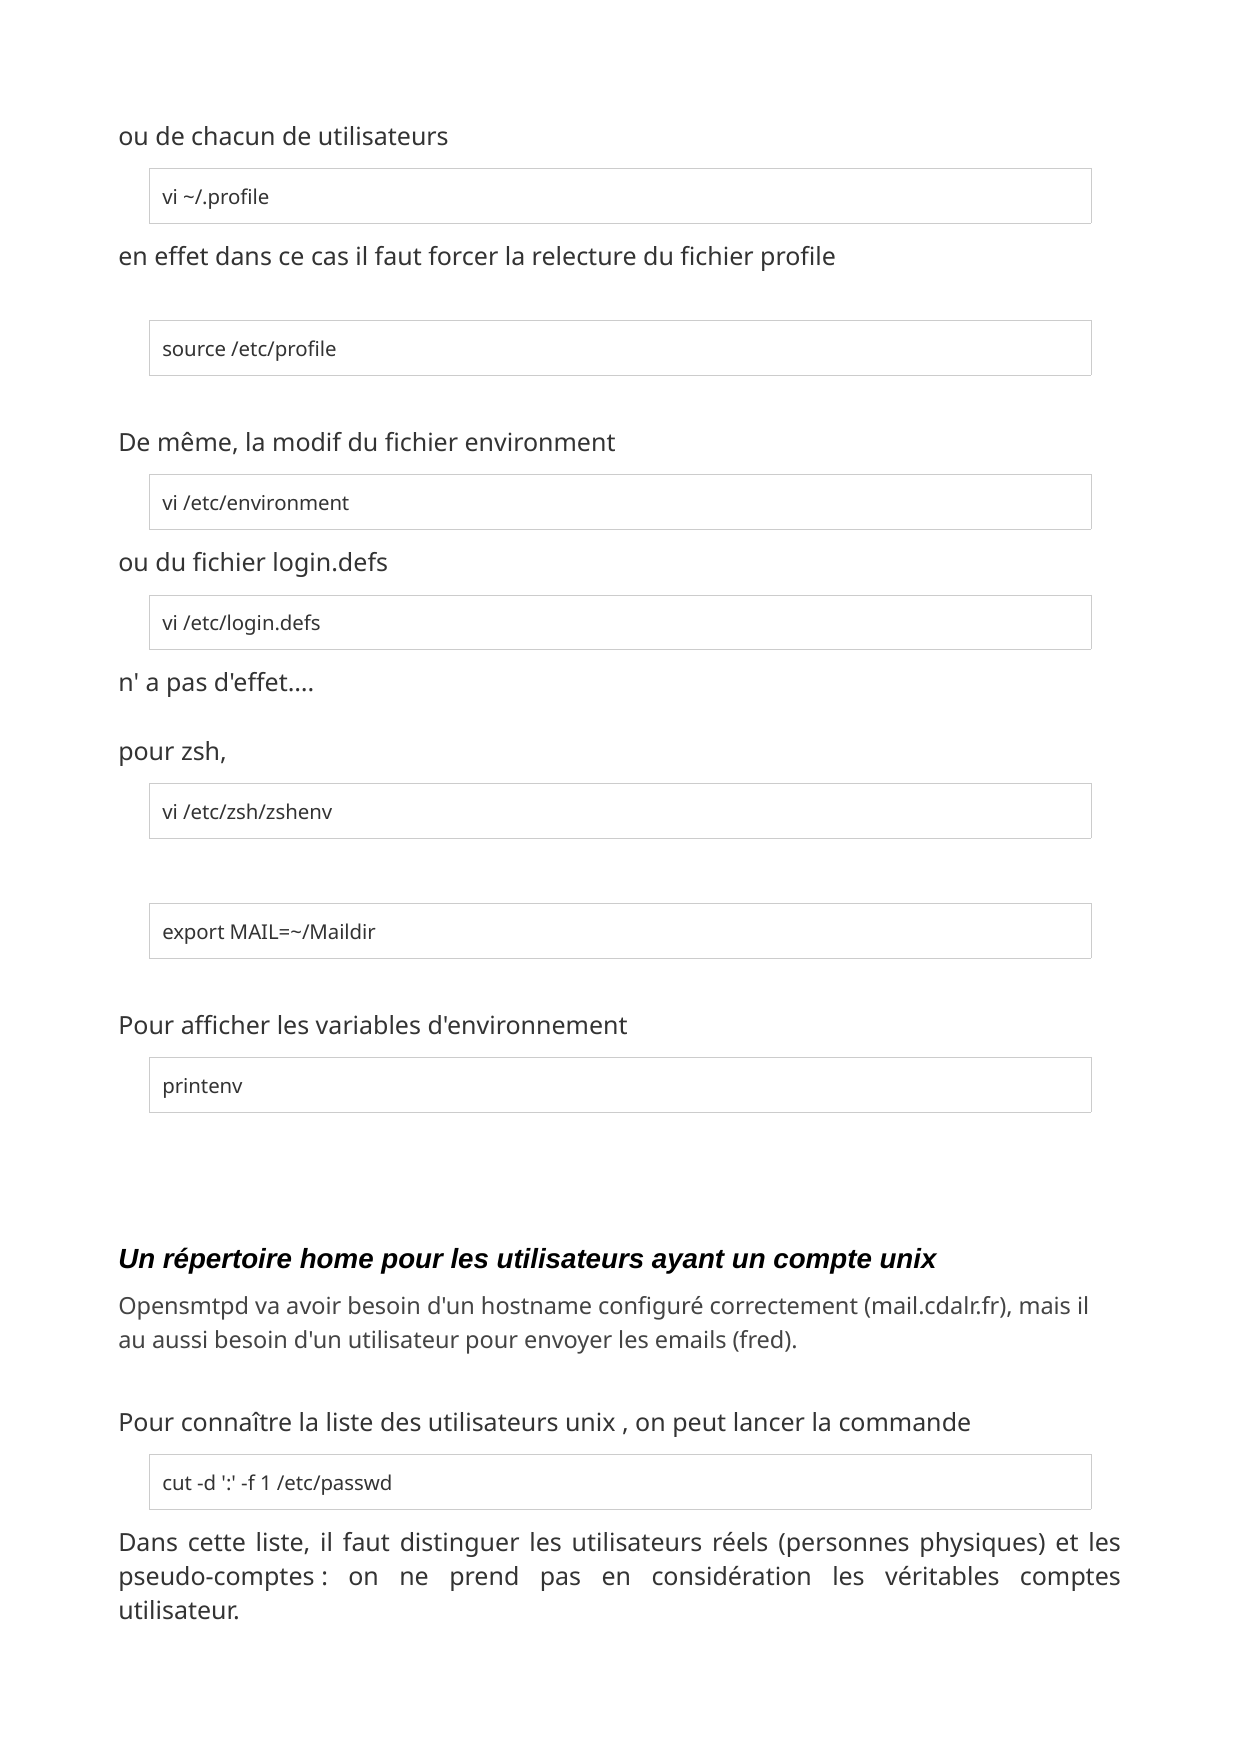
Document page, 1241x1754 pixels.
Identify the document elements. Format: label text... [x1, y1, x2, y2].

text De même, la modif du fichier environment [118, 424, 1122, 459]
subtitle Un répertoire home pour les utilisateurs ayant un compte unix [118, 1242, 1122, 1274]
text vi ~/.profile [150, 169, 1091, 223]
text source /etc/profile [150, 321, 1091, 375]
text Pour connaître la liste des utilisateurs unix , on peut lancer la commande [118, 1404, 1122, 1439]
text vi /etc/login.defs [150, 596, 1091, 649]
text Pour afficher les variables d'environnement [118, 1008, 1122, 1042]
text vi /etc/zsh/zshenv [150, 784, 1091, 838]
text Dans cette liste, il faut distinguer les utilisateurs réels (personnes physiques) et les pseudo-comptes : on ne prend pas en considération les véritables comptes utilisateur. [118, 1525, 1122, 1627]
text pour zsh, [118, 733, 1122, 767]
text ou de chacun de utilisateurs [118, 118, 1122, 152]
text vi /etc/environment [150, 475, 1091, 529]
text n' a pas d'effet…. [118, 665, 1122, 699]
text cut -d ':' -f 1 /etc/passwd [150, 1455, 1091, 1509]
text printenv [150, 1058, 1091, 1112]
text Opensmtpd va avoir besoin d'un hostname configuré correctement (mail.cdalr.fr), mais il au aussi besoin d'un utilisateur pour envoyer les emails (fred). [118, 1287, 1122, 1356]
text en effet dans ce cas il faut forcer la relecture du fichier profile [118, 238, 1122, 272]
text export MAIL=~/Maildir [150, 904, 1091, 958]
text ou du fichier login.defs [118, 545, 1122, 579]
